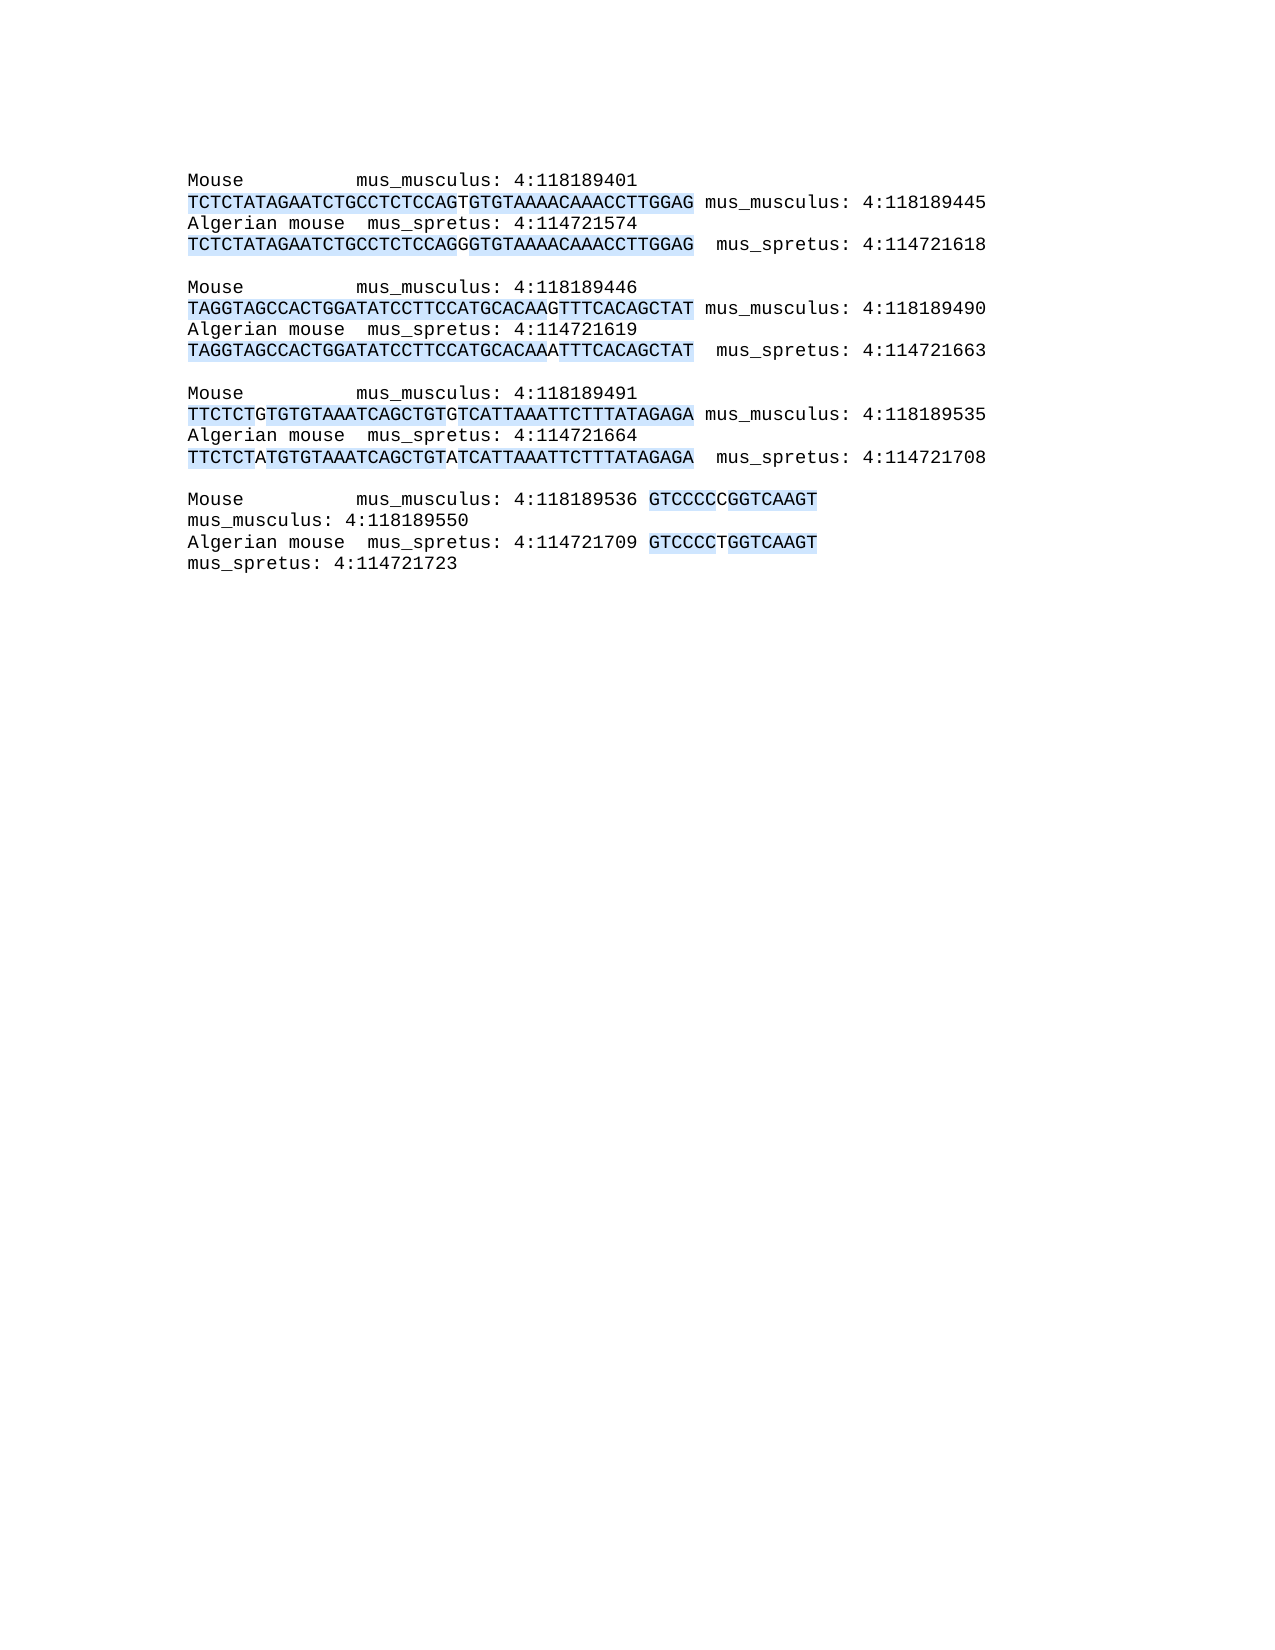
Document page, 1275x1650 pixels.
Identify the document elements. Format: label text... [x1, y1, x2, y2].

text Algerian mouse mus_spretus: 4:114721619 TAGGTAGCCACTGGATATCCTTCCATGCACAAATTTCACAGCTAT mus_spretus: 4:114721663 [187, 320, 1087, 362]
text Mouse mus_musculus: 4:118189446 TAGGTAGCCACTGGATATCCTTCCATGCACAAGTTTCACAGCTAT mus_musculus: 4:118189490 [187, 277, 1087, 320]
text Mouse mus_musculus: 4:118189536 GTCCCCCGGTCAAGT mus_musculus: 4:118189550 [187, 490, 1087, 532]
text Algerian mouse mus_spretus: 4:114721664 TTCTCTATGTGTAAATCAGCTGTATCATTAAATTCTTTATAGAGA mus_spretus: 4:114721708 [187, 426, 1087, 469]
text Algerian mouse mus_spretus: 4:114721574 TCTCTATAGAATCTGCCTCTCCAGGGTGTAAAACAAACCTTGGAG mus_spretus: 4:114721618 [187, 214, 1087, 256]
text Mouse mus_musculus: 4:118189491 TTCTCTGTGTGTAAATCAGCTGTGTCATTAAATTCTTTATAGAGA mus_musculus: 4:118189535 [187, 384, 1087, 426]
text Algerian mouse mus_spretus: 4:114721709 GTCCCCTGGTCAAGT mus_spretus: 4:114721723 [187, 532, 1087, 575]
text Mouse mus_musculus: 4:118189401 TCTCTATAGAATCTGCCTCTCCAGTGTGTAAAACAAACCTTGGAG mus_musculus: 4:118189445 [187, 171, 1087, 214]
